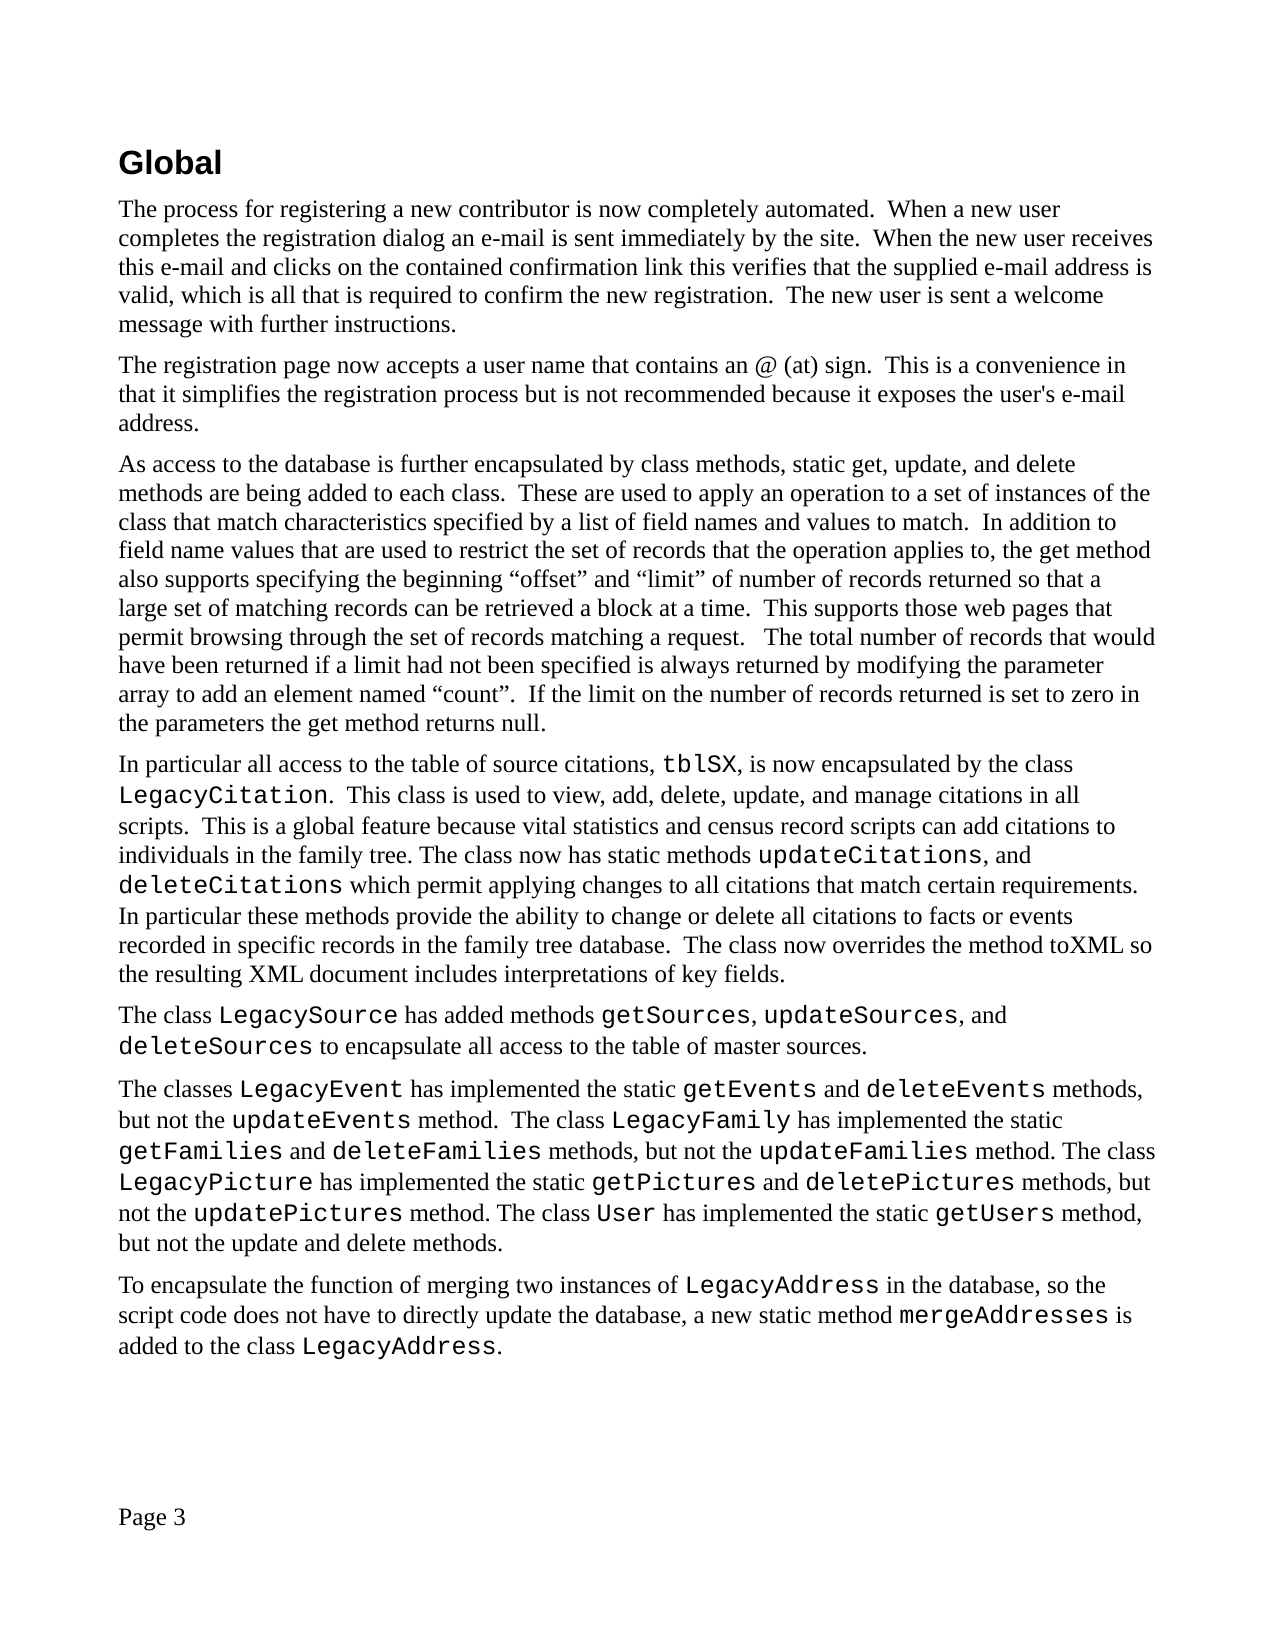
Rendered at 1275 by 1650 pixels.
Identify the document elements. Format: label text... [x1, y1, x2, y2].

text The process for registering a new contributor is now completely automated. When a new user completes the registration dialog an e-mail is sent immediately by the site. When the new user receives this e-mail and clicks on the contained confirmation link this verifies that the supplied e-mail address is valid, which is all that is required to confirm the new registration. The new user is sent a welcome message with further instructions. [118, 194, 1157, 338]
text In particular all access to the table of source citations, tblSX, is now encapsulated by the class LegacyCitation. This class is used to view, add, delete, update, and manage citations in all scripts. This is a global feature because vital statistics and census record scripts can add citations to individuals in the family tree. The class now has static methods updateCitations, and deleteCitations which permit applying changes to all citations that match certain requirements. In particular these methods provide the ability to change or delete all citations to facts or events recorded in specific records in the family tree database. The class now overrides the method toXML so the resulting XML document includes interpretations of key fields. [118, 749, 1157, 988]
text As access to the database is further encapsulated by class methods, static get, update, and delete methods are being added to each class. These are used to apply an operation to a set of instances of the class that match characteristics specified by a list of field names and values to match. In addition to field name values that are used to restrict the set of records that the operation applies to, the get method also supports specifying the beginning “offset” and “limit” of number of records returned so that a large set of matching records can be retrieved a block at a time. This supports those web pages that permit browsing through the set of records matching a request. The total number of records that would have been returned if a limit had not been specified is always returned by modifying the parameter array to add an element named “count”. If the limit on the number of records returned is set to zero in the parameters the get method returns null. [118, 449, 1157, 737]
text To encapsulate the function of merging two instances of LegacyAddress in the database, so the script code does not have to directly update the database, a new static method mergeAddresses is added to the class LegacyAddress. [118, 1270, 1157, 1362]
subtitle Global [118, 143, 1157, 182]
text The class LegacySource has added methods getSources, updateSources, and deleteSources to encapsulate all access to the table of master sources. [118, 1000, 1157, 1062]
text The registration page now accepts a user name that contains an @ (at) sign. This is a convenience in that it simplifies the registration process but is not recommended because it exposes the user's e-mail address. [118, 351, 1157, 437]
text The classes LegacyEvent has implemented the static getEvents and deleteEvents methods, but not the updateEvents method. The class LegacyFamily has implemented the static getFamilies and deleteFamilies methods, but not the updateFamilies method. The class LegacyPicture has implemented the static getPictures and deletePictures methods, but not the updatePictures method. The class User has implemented the static getUsers method, but not the update and delete methods. [118, 1074, 1157, 1257]
